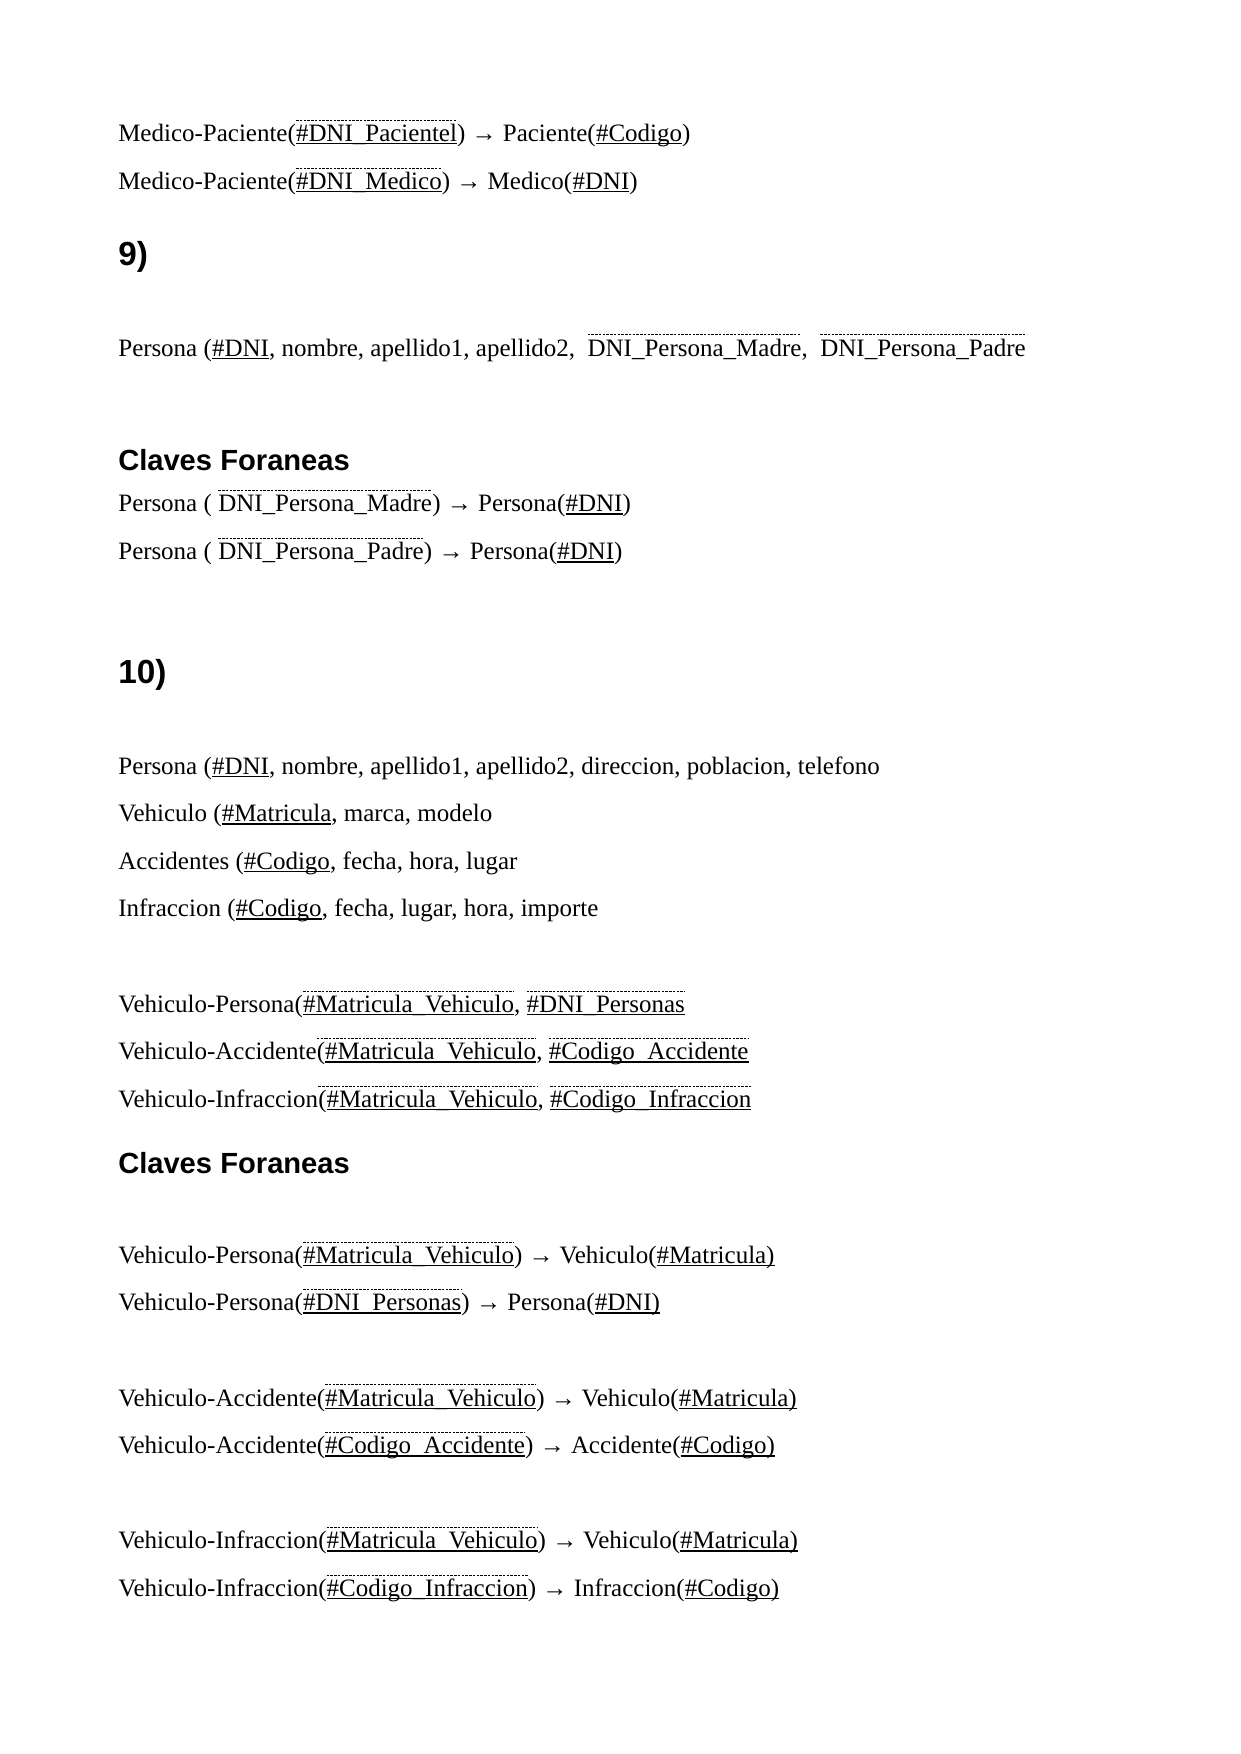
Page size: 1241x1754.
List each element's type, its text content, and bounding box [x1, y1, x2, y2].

text Vehiculo-Accidente(#Codigo_Accidente) → Accidente(#Codigo) [118, 1430, 1122, 1459]
text Persona (#DNI, nombre, apellido1, apellido2, direccion, poblacion, telefono [118, 751, 1122, 779]
text Accidentes (#Codigo, fecha, hora, lugar [118, 846, 1122, 875]
text Medico-Paciente(#DNI_Pacientel) → Paciente(#Codigo) [118, 118, 1122, 147]
text Vehiculo (#Matricula, marca, modelo [118, 798, 1122, 827]
text Infraccion (#Codigo, fecha, lugar, hora, importe [118, 893, 1122, 922]
text Vehiculo-Infraccion(#Matricula_Vehiculo) → Vehiculo(#Matricula) [118, 1525, 1122, 1554]
subtitle 9) [118, 234, 1122, 273]
text Medico-Paciente(#DNI_Medico) → Medico(#DNI) [118, 166, 1122, 194]
text Persona (#DNI, nombre, apellido1, apellido2, DNI_Persona_Madre, DNI_Persona_Padre [118, 333, 1122, 361]
text Vehiculo-Accidente(#Matricula_Vehiculo) → Vehiculo(#Matricula) [118, 1383, 1122, 1411]
subtitle 10) [118, 652, 1122, 691]
subtitle Claves Foraneas [118, 442, 1122, 476]
subtitle Claves Foraneas [118, 1146, 1122, 1180]
text Vehiculo-Persona(#Matricula_Vehiculo) → Vehiculo(#Matricula) [118, 1240, 1122, 1268]
text Vehiculo-Infraccion(#Codigo_Infraccion) → Infraccion(#Codigo) [118, 1573, 1122, 1602]
text Vehiculo-Persona(#DNI_Personas) → Persona(#DNI) [118, 1287, 1122, 1316]
text Vehiculo-Persona(#Matricula_Vehiculo, #DNI_Personas [118, 989, 1122, 1017]
text Vehiculo-Infraccion(#Matricula_Vehiculo, #Codigo_Infraccion [118, 1084, 1122, 1113]
text Persona ( DNI_Persona_Madre) → Persona(#DNI) [118, 488, 1122, 517]
text Vehiculo-Accidente(#Matricula_Vehiculo, #Codigo_Accidente [118, 1036, 1122, 1065]
text Persona ( DNI_Persona_Padre) → Persona(#DNI) [118, 536, 1122, 565]
